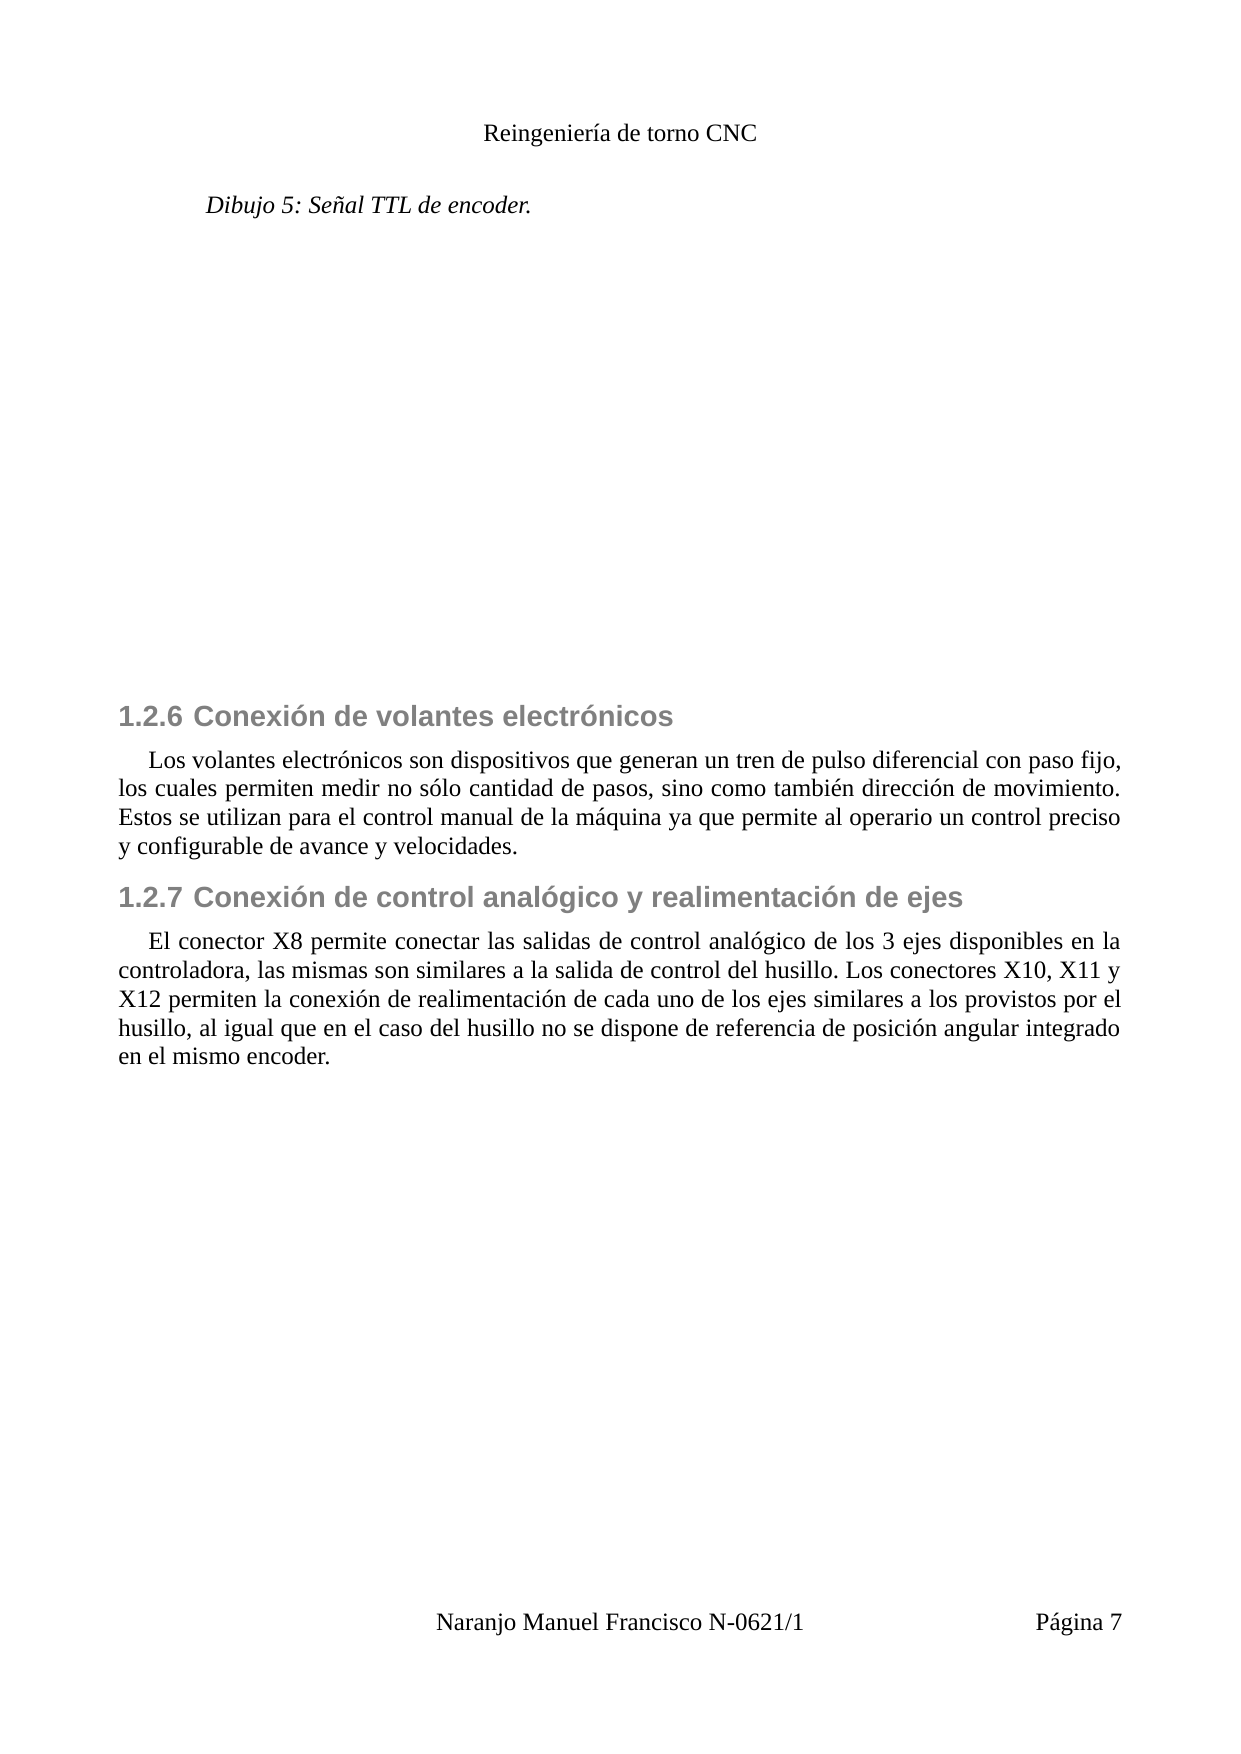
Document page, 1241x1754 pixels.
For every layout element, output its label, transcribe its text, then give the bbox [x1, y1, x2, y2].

text El conector X8 permite conectar las salidas de control analógico de los 3 ejes disponibles en la controladora, las mismas son similares a la salida de control del husillo. Los conectores X10, X11 y X12 permiten la conexión de realimentación de cada uno de los ejes similares a los provistos por el husillo, al igual que en el caso del husillo no se dispone de referencia de posición angular integrado en el mismo encoder. [118, 926, 1122, 1070]
subtitle Conexión de control analógico y realimentación de ejes [118, 880, 1122, 914]
subtitle Conexión de volantes electrónicos [118, 699, 1122, 732]
text Dibujo 5: Señal TTL de encoder. [206, 191, 1065, 219]
text Los volantes electrónicos son dispositivos que generan un tren de pulso diferencial con paso fijo, los cuales permiten medir no sólo cantidad de pasos, sino como también dirección de movimiento. Estos se utilizan para el control manual de la máquina ya que permite al operario un control preciso y configurable de avance y velocidades. [118, 745, 1122, 860]
